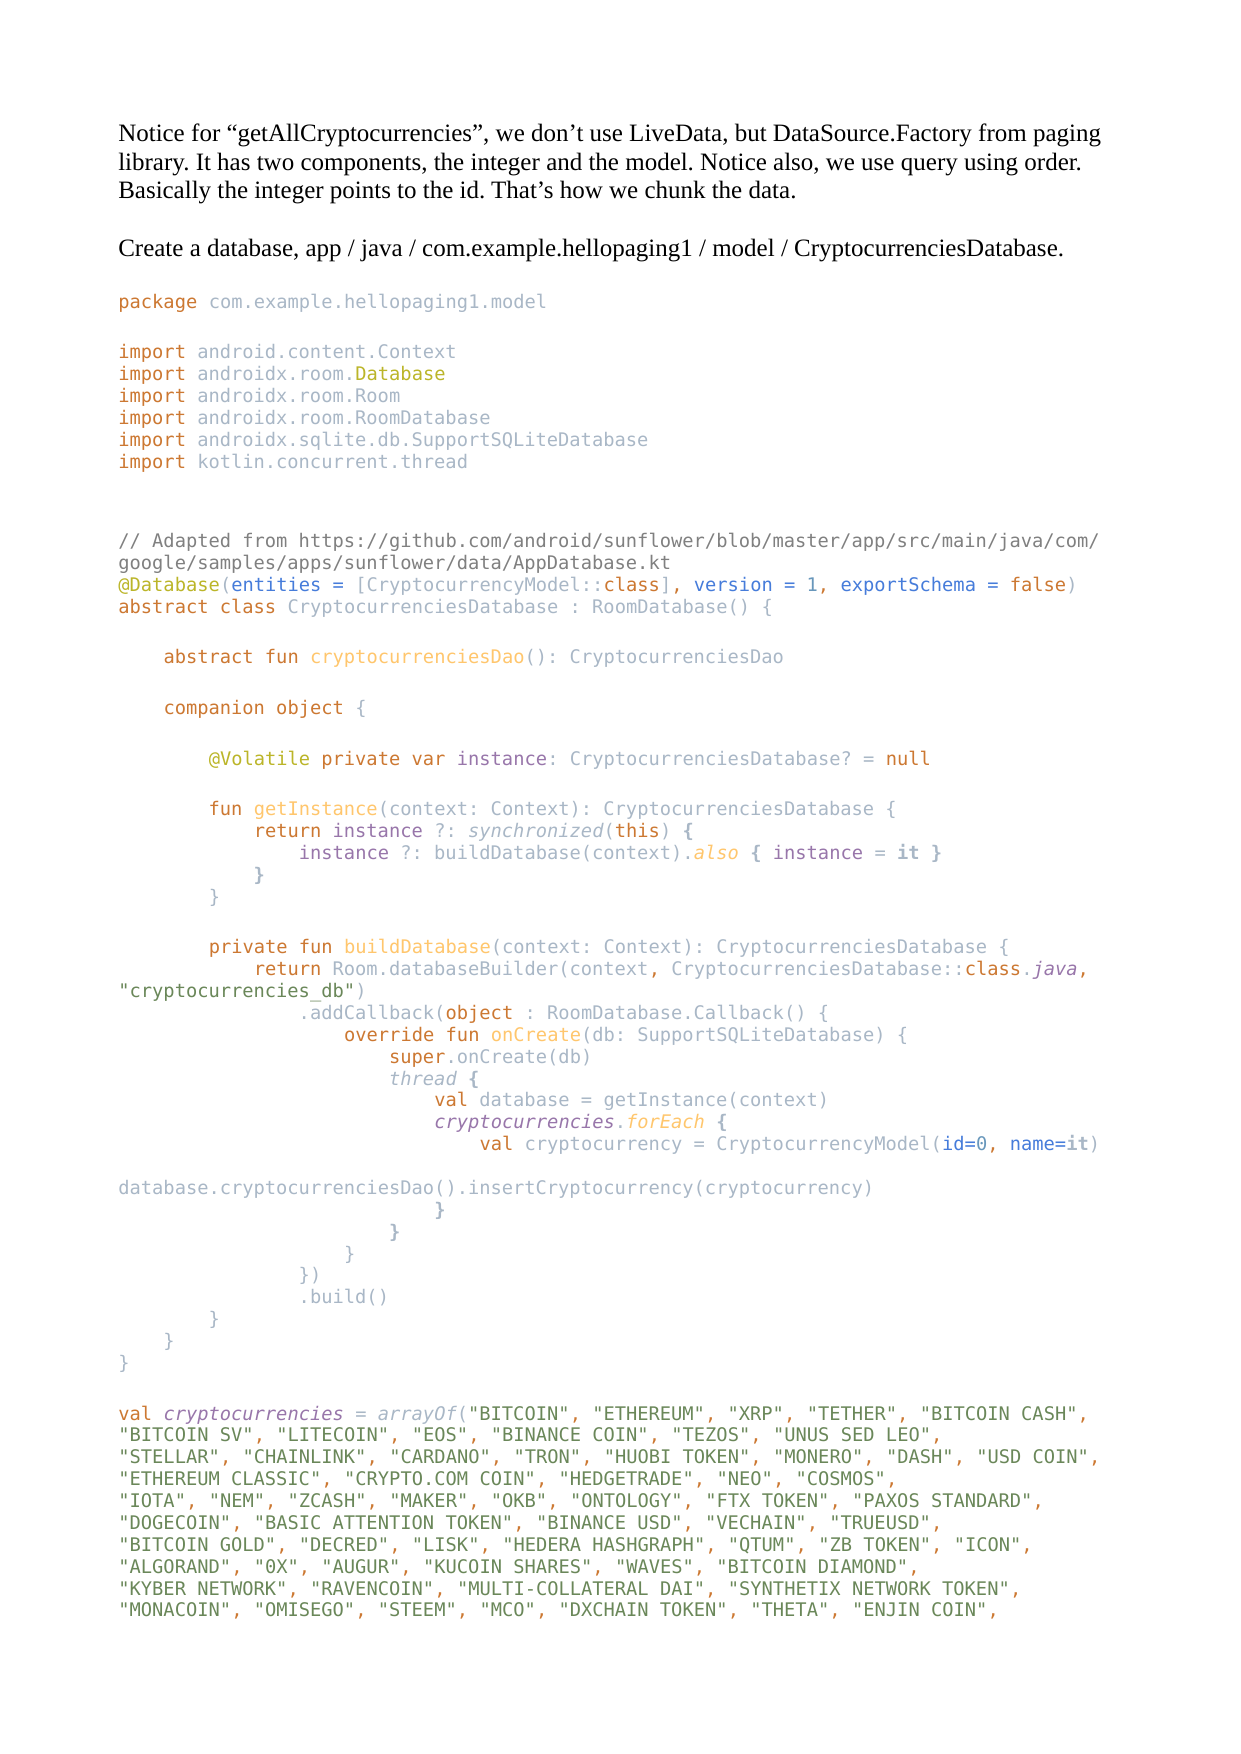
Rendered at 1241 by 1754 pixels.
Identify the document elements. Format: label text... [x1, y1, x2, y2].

text package com.example.hellopaging1.model import android.content.Context import androidx.room.Database import androidx.room.Room import androidx.room.RoomDatabase import androidx.sqlite.db.SupportSQLiteDatabase import kotlin.concurrent.thread // Adapted from https://github.com/android/sunflower/blob/master/app/src/main/java/com/google/samples/apps/sunflower/data/AppDatabase.kt @Database(entities = [CryptocurrencyModel::class], version = 1, exportSchema = false) abstract class CryptocurrenciesDatabase : RoomDatabase() { abstract fun cryptocurrenciesDao(): CryptocurrenciesDao companion object { @Volatile private var instance: CryptocurrenciesDatabase? = null fun getInstance(context: Context): CryptocurrenciesDatabase { return instance ?: synchronized(this) { instance ?: buildDatabase(context).also { instance = it } } } private fun buildDatabase(context: Context): CryptocurrenciesDatabase { return Room.databaseBuilder(context, CryptocurrenciesDatabase::class.java, "cryptocurrencies_db") .addCallback(object : RoomDatabase.Callback() { override fun onCreate(db: SupportSQLiteDatabase) { super.onCreate(db) thread { val database = getInstance(context) cryptocurrencies.forEach { val cryptocurrency = CryptocurrencyModel(id=0, name=it) database.cryptocurrenciesDao().insertCryptocurrency(cryptocurrency) } } } }) .build() } } } val cryptocurrencies = arrayOf("BITCOIN", "ETHEREUM", "XRP", "TETHER", "BITCOIN CASH", "BITCOIN SV", "LITECOIN", "EOS", "BINANCE COIN", "TEZOS", "UNUS SED LEO", "STELLAR", "CHAINLINK", "CARDANO", "TRON", "HUOBI TOKEN", "MONERO", "DASH", "USD COIN", "ETHEREUM CLASSIC", "CRYPTO.COM COIN", "HEDGETRADE", "NEO", "COSMOS", "IOTA", "NEM", "ZCASH", "MAKER", "OKB", "ONTOLOGY", "FTX TOKEN", "PAXOS STANDARD", "DOGECOIN", "BASIC ATTENTION TOKEN", "BINANCE USD", "VECHAIN", "TRUEUSD", "BITCOIN GOLD", "DECRED", "LISK", "HEDERA HASHGRAPH", "QTUM", "ZB TOKEN", "ICON", "ALGORAND", "0X", "AUGUR", "KUCOIN SHARES", "WAVES", "BITCOIN DIAMOND", "KYBER NETWORK", "RAVENCOIN", "MULTI-COLLATERAL DAI", "SYNTHETIX NETWORK TOKEN", "MONACOIN", "OMISEGO", "STEEM", "MCO", "DXCHAIN TOKEN", "THETA", "ENJIN COIN", [118, 291, 1122, 1621]
text Create a database, app / java / com.example.hellopaging1 / model / CryptocurrenciesDatabase. [118, 233, 1122, 262]
text Notice for “getAllCryptocurrencies”, we don’t use LiveData, but DataSource.Factory from paging library. It has two components, the integer and the model. Notice also, we use query using order. Basically the integer points to the id. That’s how we chunk the data. [118, 118, 1122, 204]
